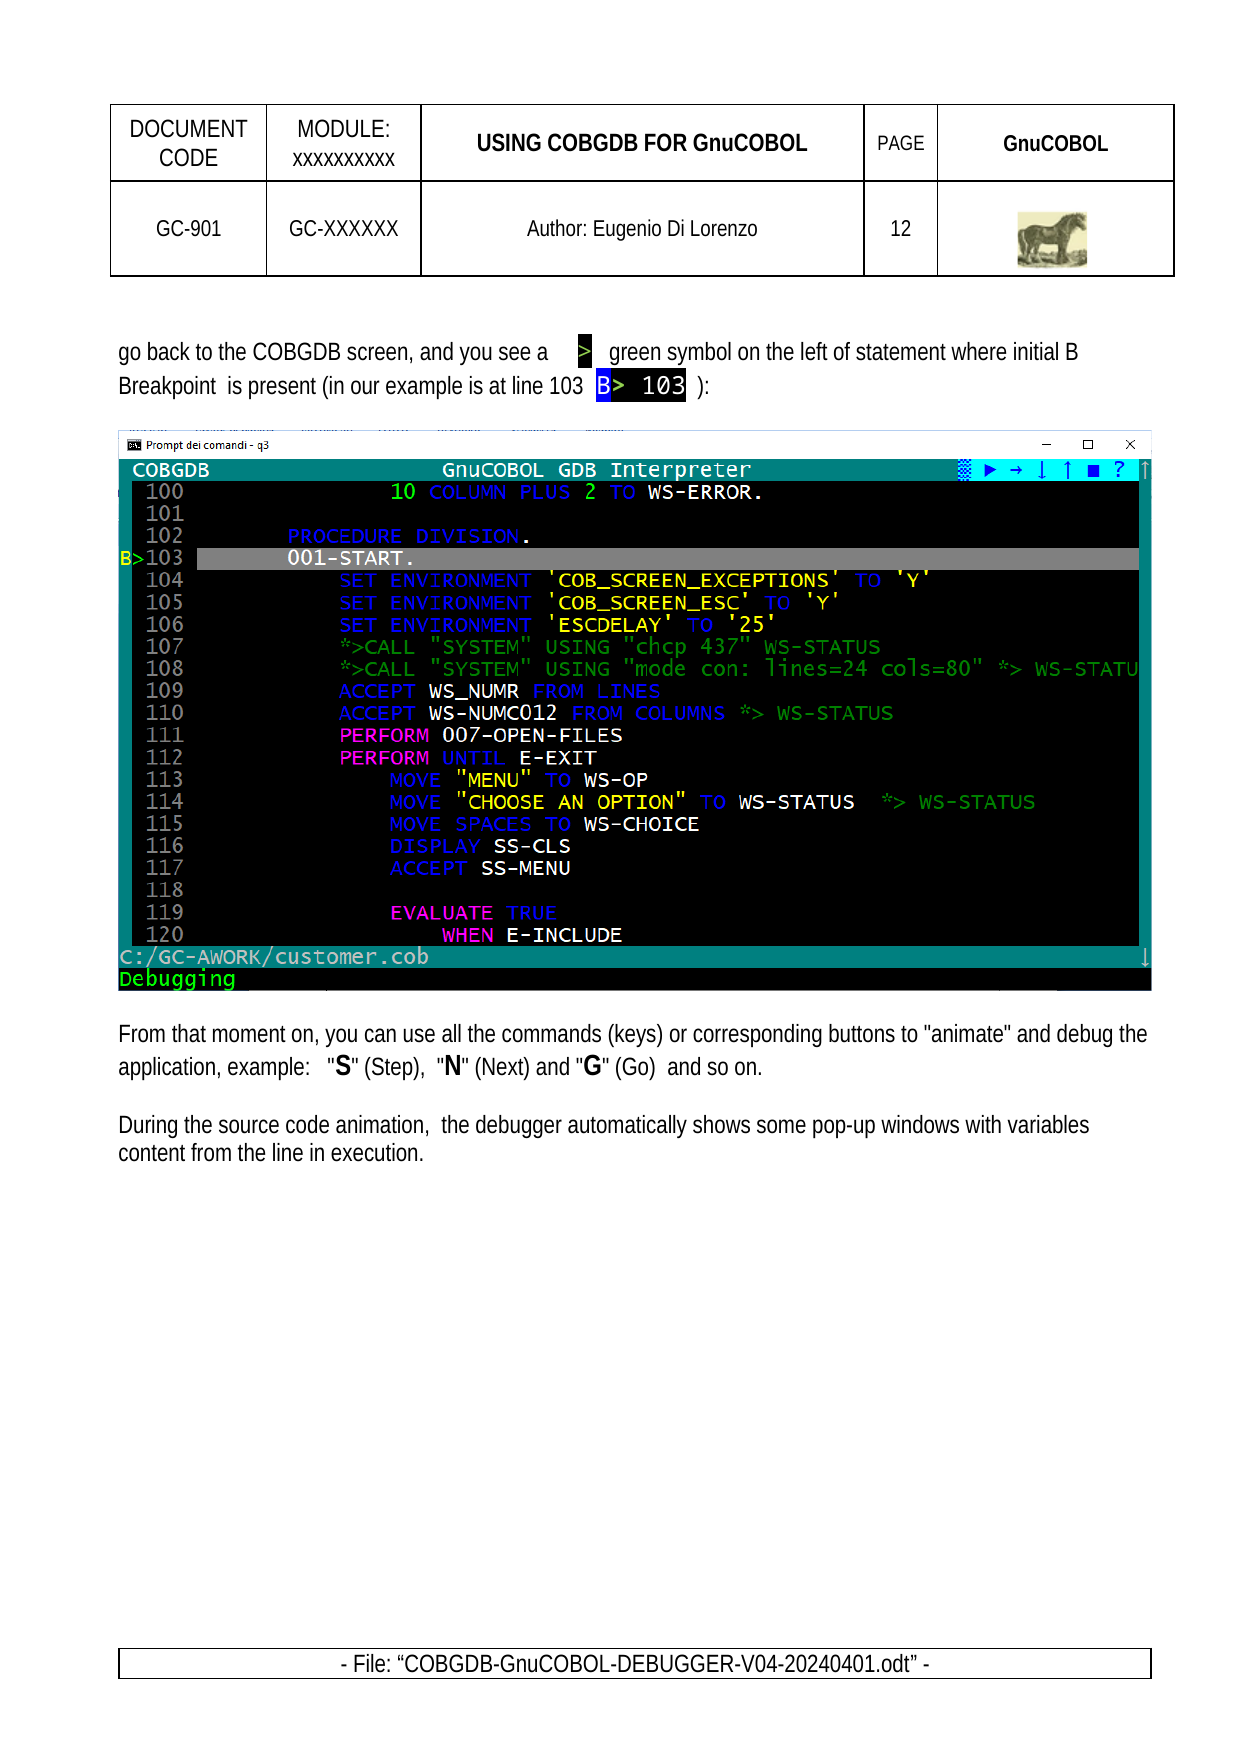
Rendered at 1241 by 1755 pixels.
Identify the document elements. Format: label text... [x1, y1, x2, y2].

text From that moment on, you can use all the commands (keys) or corresponding buttons to "animate" and debug the application, example: "S" (Step), "N" (Next) and "G" (Go) and so on. [118, 1019, 1152, 1081]
text During the source code animation, the debugger automatically shows some pop-up windows with variables content from the line in execution. [118, 1110, 1152, 1167]
text go back to the COBGDB screen, and you see a > green symbol on the left of statement where initial B Breakpoint is present (in our example is at line 103 B> 103 ): [118, 334, 1152, 402]
